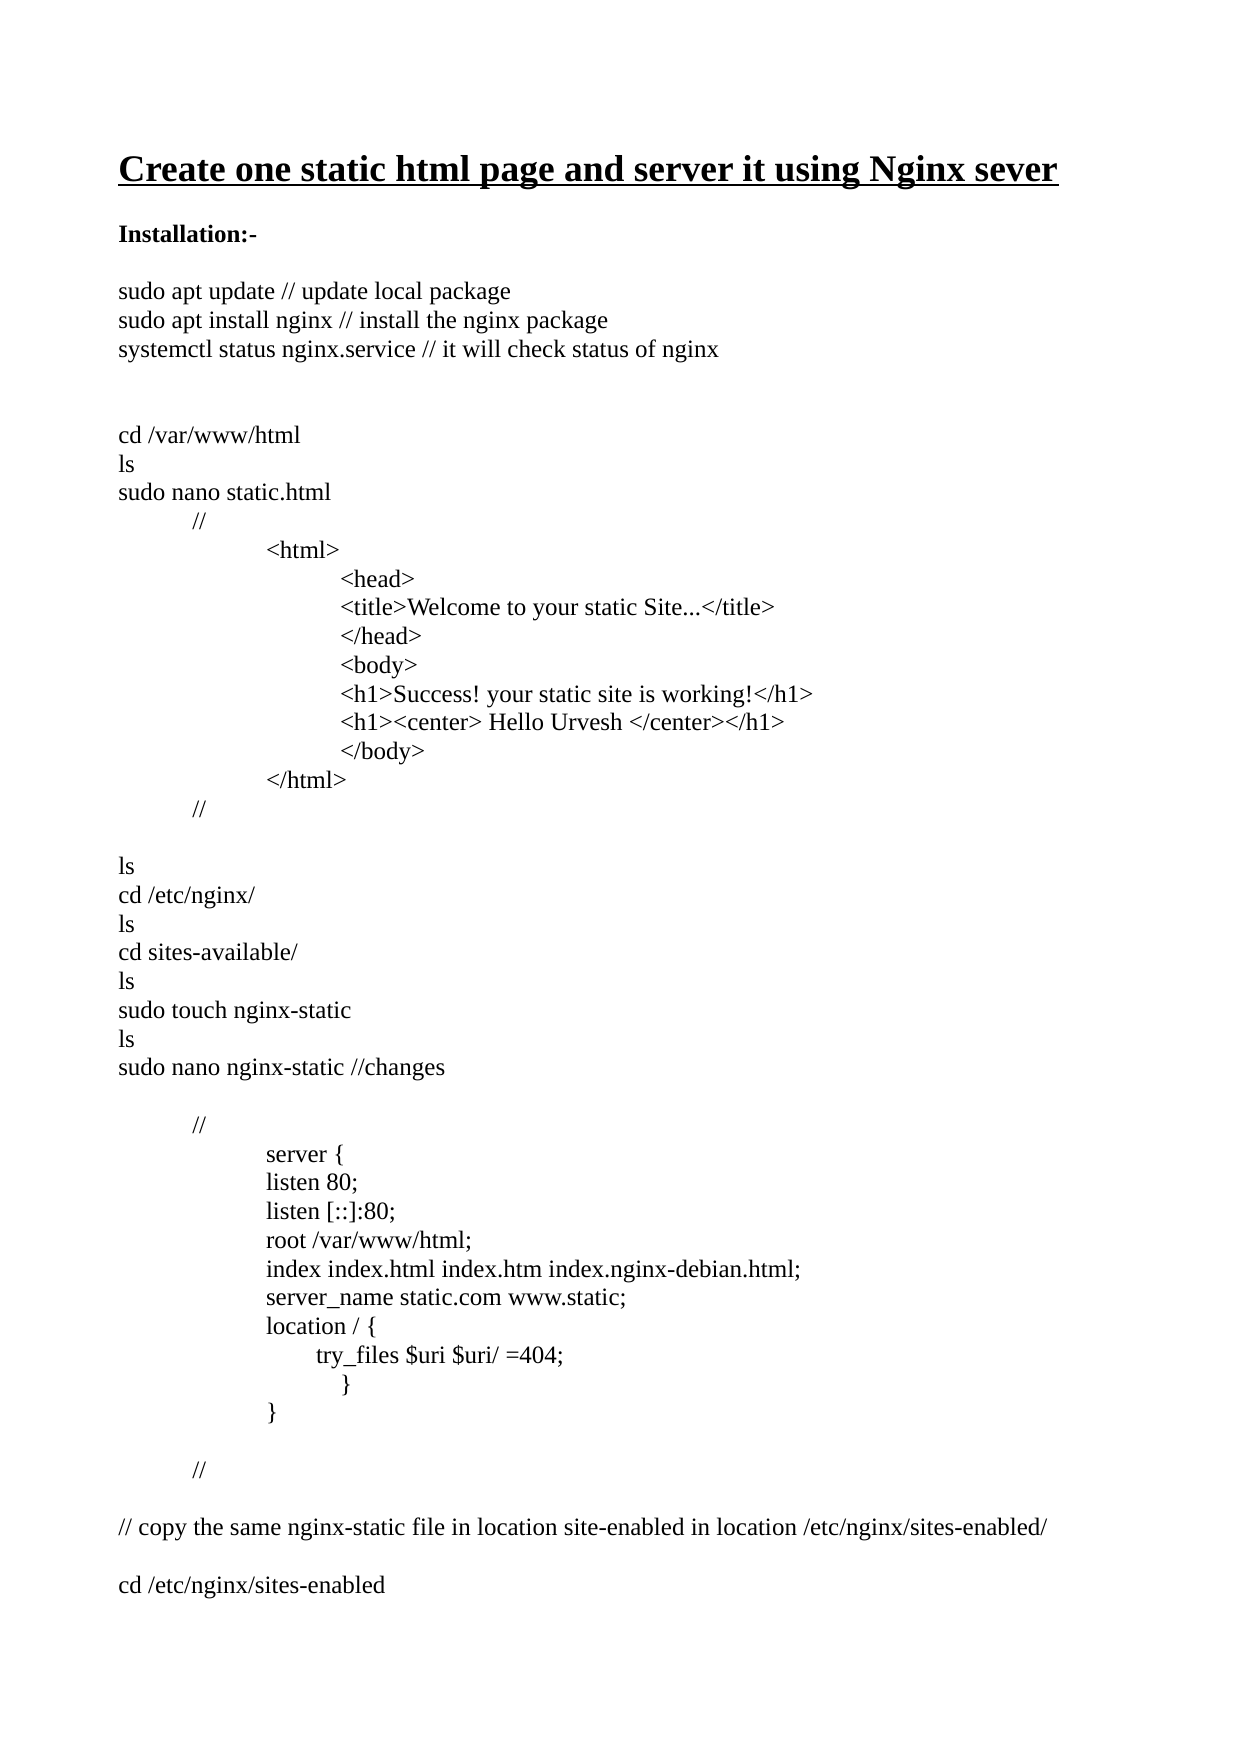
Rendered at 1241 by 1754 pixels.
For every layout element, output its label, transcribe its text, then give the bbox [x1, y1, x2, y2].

text cd /var/www/html [118, 420, 1122, 449]
text // [118, 1110, 1122, 1139]
text systemctl status nginx.service // it will check status of nginx [118, 334, 1122, 362]
text cd /etc/nginx/sites-enabled [118, 1570, 1122, 1599]
text </html> [118, 765, 1122, 794]
text </head> [118, 621, 1122, 650]
text Create one static html page and server it using Nginx sever [118, 147, 1122, 190]
text } [118, 1397, 1122, 1426]
text ls [118, 966, 1122, 995]
text } [118, 1369, 1122, 1397]
text </body> [118, 736, 1122, 765]
text root /var/www/html; [118, 1225, 1122, 1254]
text cd sites-available/ [118, 937, 1122, 966]
text <h1>Success! your static site is working!</h1> [118, 679, 1122, 707]
text sudo nano nginx-static //changes [118, 1052, 1122, 1081]
text listen 80; [118, 1167, 1122, 1196]
text <body> [118, 650, 1122, 679]
text ls [118, 1024, 1122, 1052]
text // [118, 794, 1122, 822]
text listen [::]:80; [118, 1196, 1122, 1225]
text server_name static.com www.static; [118, 1282, 1122, 1311]
text cd /etc/nginx/ [118, 880, 1122, 909]
text try_files $uri $uri/ =404; [118, 1340, 1122, 1369]
text <head> [118, 564, 1122, 592]
text ls [118, 449, 1122, 477]
text ls [118, 909, 1122, 937]
text // copy the same nginx-static file in location site-enabled in location /etc/nginx/sites-enabled/ [118, 1512, 1122, 1541]
text sudo apt update // update local package [118, 276, 1122, 305]
text sudo nano static.html [118, 477, 1122, 506]
text sudo apt install nginx // install the nginx package [118, 305, 1122, 334]
text Installation:- [118, 219, 1122, 247]
text <title>Welcome to your static Site...</title> [118, 592, 1122, 621]
text // [118, 506, 1122, 535]
text ls [118, 851, 1122, 880]
text <h1><center> Hello Urvesh </center></h1> [118, 707, 1122, 736]
text location / { [118, 1311, 1122, 1340]
text server { [118, 1139, 1122, 1167]
text index index.html index.htm index.nginx-debian.html; [118, 1254, 1122, 1282]
text <html> [118, 535, 1122, 564]
text // [118, 1455, 1122, 1484]
text sudo touch nginx-static [118, 995, 1122, 1024]
